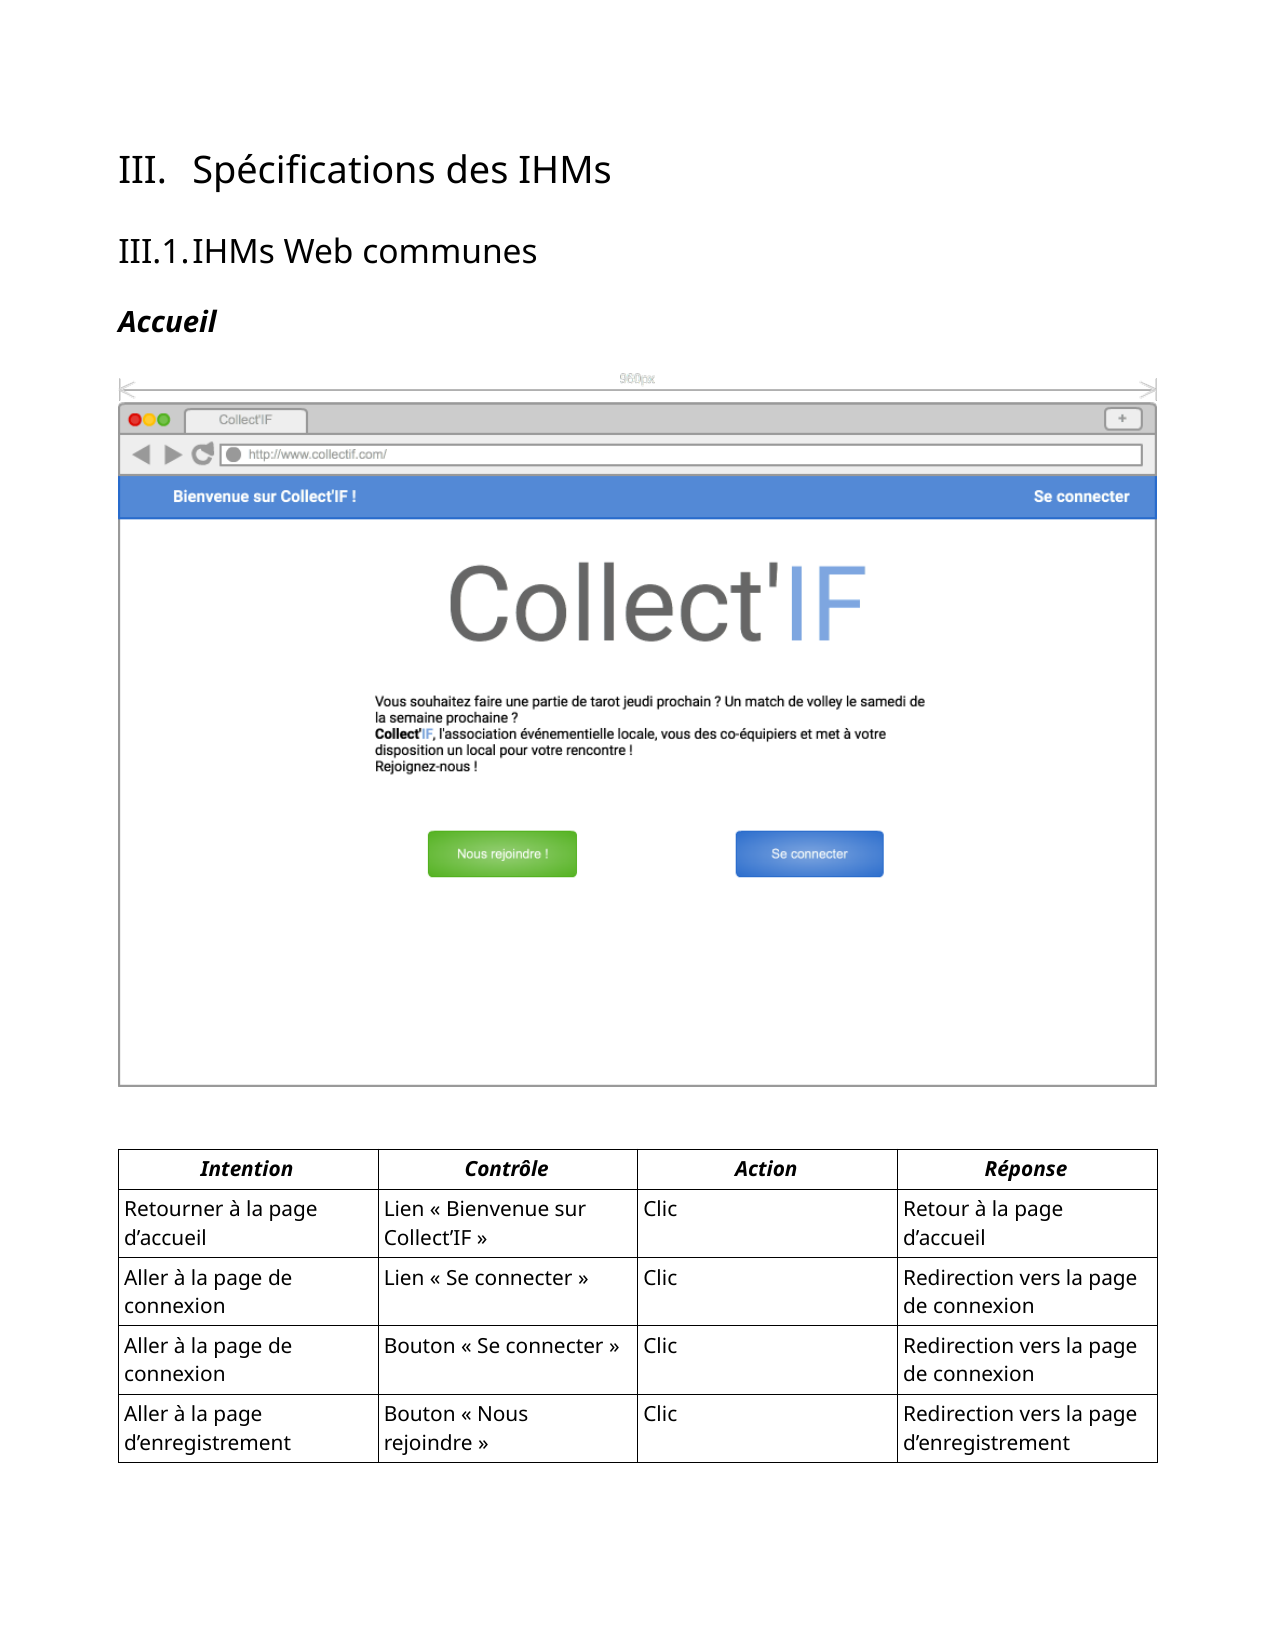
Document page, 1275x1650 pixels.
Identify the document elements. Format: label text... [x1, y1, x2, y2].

table_header Action [638, 1150, 897, 1188]
table_cell Redirection vers la page d’enregistrement [898, 1395, 1157, 1462]
picture [118, 368, 1157, 1087]
table_header Contrôle [379, 1150, 637, 1188]
table_cell Retourner à la page d’accueil [119, 1190, 378, 1257]
table_cell Clic [638, 1395, 897, 1462]
subtitle Spécifications des IHMs [118, 143, 1157, 195]
table_header Intention [119, 1150, 378, 1188]
table_cell Bouton « Se connecter » [379, 1326, 637, 1394]
table_cell Lien « Se connecter » [379, 1258, 637, 1325]
table_cell Clic [638, 1326, 897, 1394]
table_cell Aller à la page de connexion [119, 1326, 378, 1394]
table_header Réponse [898, 1150, 1157, 1188]
subtitle Accueil [118, 301, 1157, 341]
table_cell Lien « Bienvenue sur Collect’IF » [379, 1190, 637, 1257]
table_cell Bouton « Nous rejoindre » [379, 1395, 637, 1462]
table_cell Retour à la page d’accueil [898, 1190, 1157, 1257]
table_cell Clic [638, 1190, 897, 1257]
table_cell Redirection vers la page de connexion [898, 1258, 1157, 1325]
subtitle IHMs Web communes [118, 228, 1157, 274]
table_cell Aller à la page de connexion [119, 1258, 378, 1325]
table_cell Aller à la page d’enregistrement [119, 1395, 378, 1462]
table_cell Redirection vers la page de connexion [898, 1326, 1157, 1394]
table_cell Clic [638, 1258, 897, 1325]
